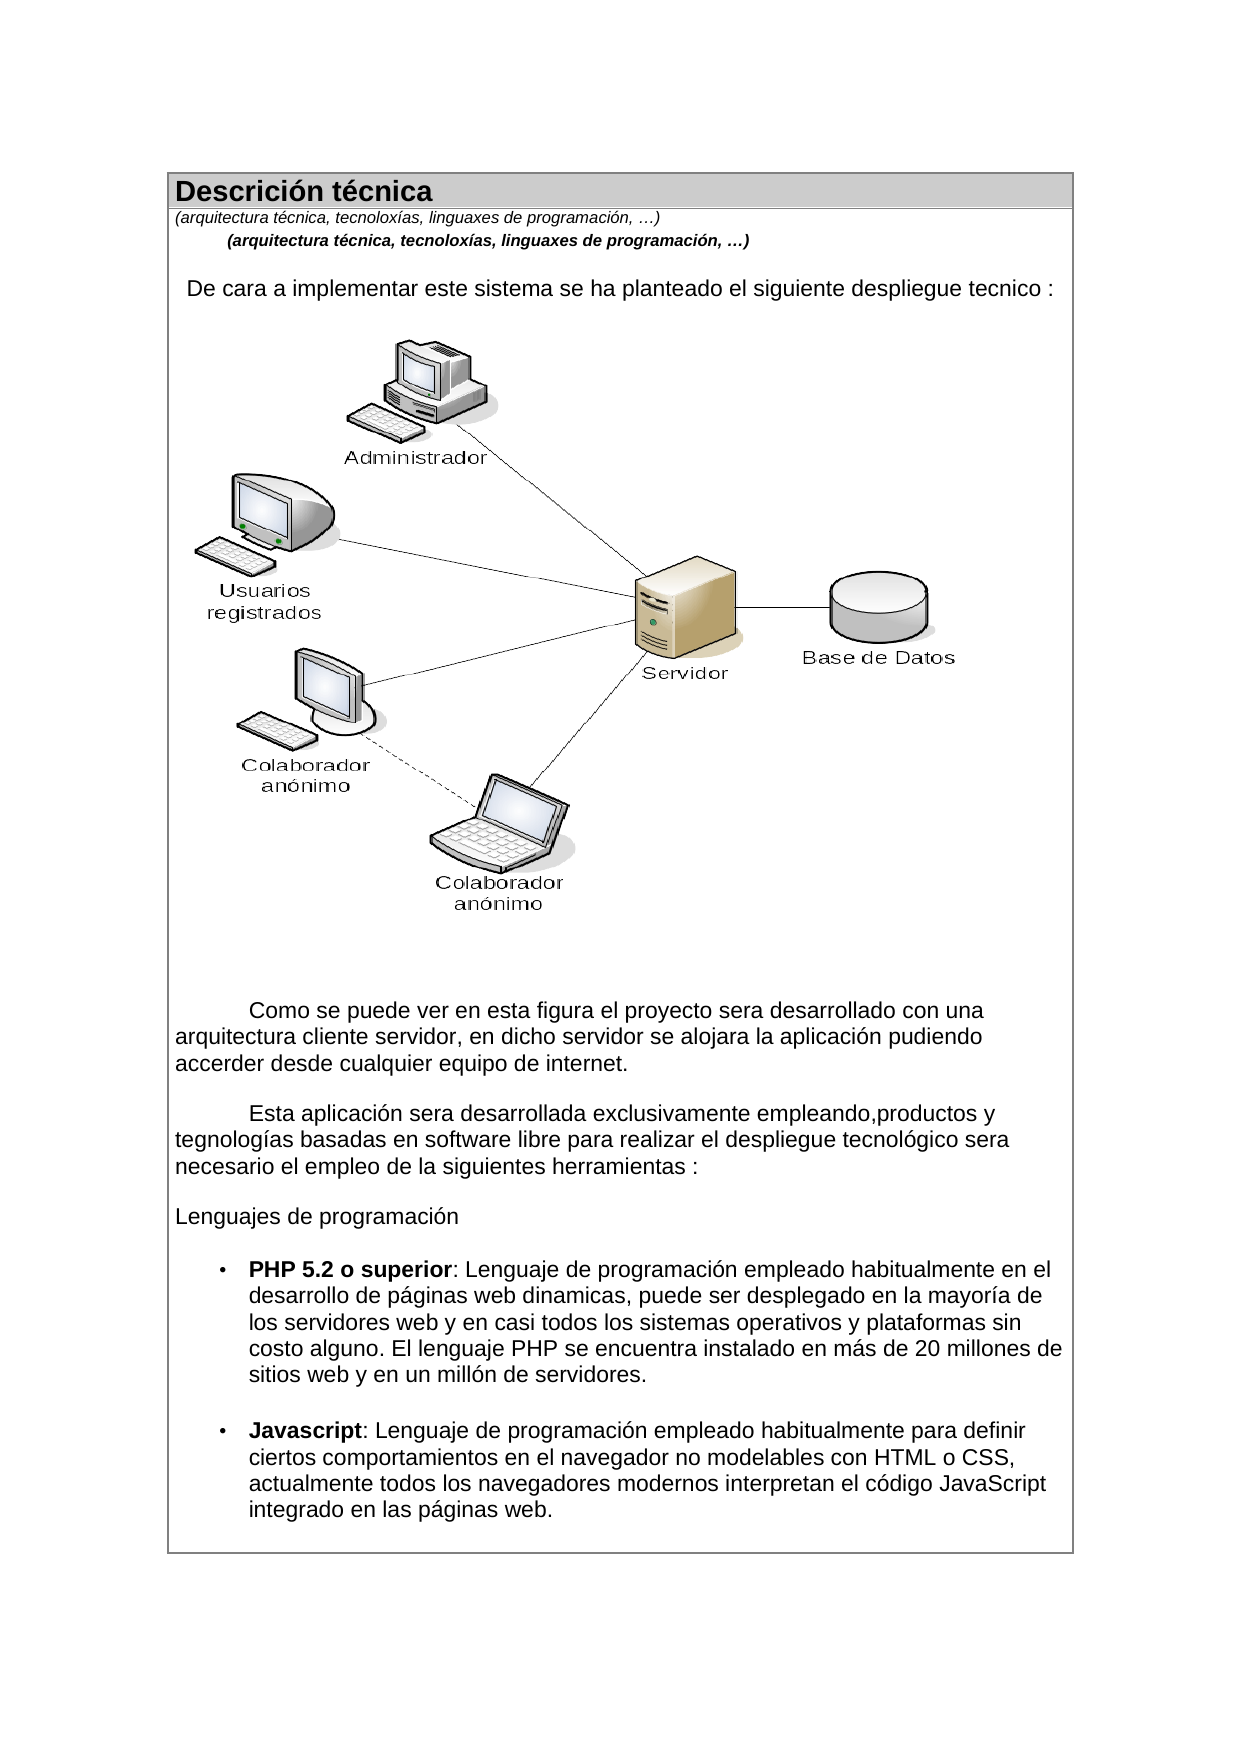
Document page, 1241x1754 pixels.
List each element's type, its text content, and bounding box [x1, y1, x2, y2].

table_header Descrición técnica [169, 174, 1072, 207]
table_cell (arquitectura técnica, tecnoloxías, linguaxes de programación, …) (arquitectura técnica, tecnoloxías, linguaxes de programación, …) De cara a implementar este sistema se ha planteado el siguiente despliegue tecnico : Como se puede ver en esta figura el proyecto sera desarrollado con una arquitectura cliente servidor, en dicho servidor se alojara la aplicación pudiendo accerder desde cualquier equipo de internet. Esta aplicación sera desarrollada exclusivamente empleando,productos y tegnologías basadas en software libre para realizar el despliegue tecnológico sera necesario el empleo de la siguientes herramientas : Lenguajes de programación PHP 5.2 o superior: Lenguaje de programación empleado habitualmente en el desarrollo de páginas web dinamicas, puede ser desplegado en la mayoría de los servidores web y en casi todos los sistemas operativos y plataformas sin costo alguno. El lenguaje PHP se encuentra instalado en más de 20 millones de sitios web y en un millón de servidores. Javascript: Lenguaje de programación empleado habitualmente para definir ciertos comportamientos en el navegador no modelables con HTML o CSS, actualmente todos los navegadores modernos interpretan el código JavaScript integrado en las páginas web. Sistema gestor de Base de datos MySql 5.1 o superior: El servidor de bases de datos MySQL es el producto de persistencia más popular de la comunidad internacional de sowftware libre. Los clientes se conectan al servidor MySQL usando sockets TCP/IP en cualquier plataforma. Servidor Apache 2.2 o superior: Es un servidor web de codigo abierto y esel mas usado en internet. La arquitectura del servidor Apache es muy modular. El servidor consta de una sección core y diversos módulos que aportan mucha de la funcionalidad que podría considerarse básica para un servidor web. Framework Zend framework ( ZF ): Es un framework de código abierto para desarrollar aplicaciones web y servicios web con PHP5. ZF es una implementación que usa código 100% orientado a objetos. La estructura de los componentes de ZF es algo único; cada componente está construido con una baja dependencia de otros componentes. Esta arquitectura débilmente acoplada permite a los desarrolladores utilizar los componentes por separado. A menudo se refiere a este tipo de diseño como "use-at-will" (uso a voluntad). Framework javascript: Debido a que la utilización de un framework Facilita y agiliza el proceso de desarrollo de aplicaciones Web resuelve los problemas de compatibilidad entre los navegadores. Se esta valorando la utilizacion de varios frameworks entre ellos dojo , jquery y prototipe. Herramientas para el trabajo Herramienta de gestión de proyecto: Se esta valorando el uso de una herramienta de gestión de proyectos y el seguimiento de errores para ello haremos una serie de pruebas con redmine, pivotaltracker. VisualParadigm: Visual Paradigm para UML es una herramienta UML fácil de usar que soporta ingeniería inversa, generación de código, importación desde Rational Rose, exportación/importación XMI, generador de informes y editor de figuras. Netbeans: NetBeans IDE es un reconocido entorno de desarrollo integrado disponible para plataformas Windows, Mac, Linux y Solaris. El proyecto de NetBeans está formado por un IDE de código abierto y una plataforma de aplicación que permite a los desarrolladores crear con rapidez aplicaciones web. OpenProject: Herramienta para la gestion y creacion de diagramas de Gantt. Herramienta de administración de BD: Se utilizara una aplicación para el modelado y gestión de la base de datos. Se valora el uso de MySqlWorkbench y PhpMyAdmin. Repositorio : Se estudiara el uso de un software de control de versiones, del codigo de la aplicación. Las principales candidatas son git y subversion. [169, 209, 1072, 1552]
